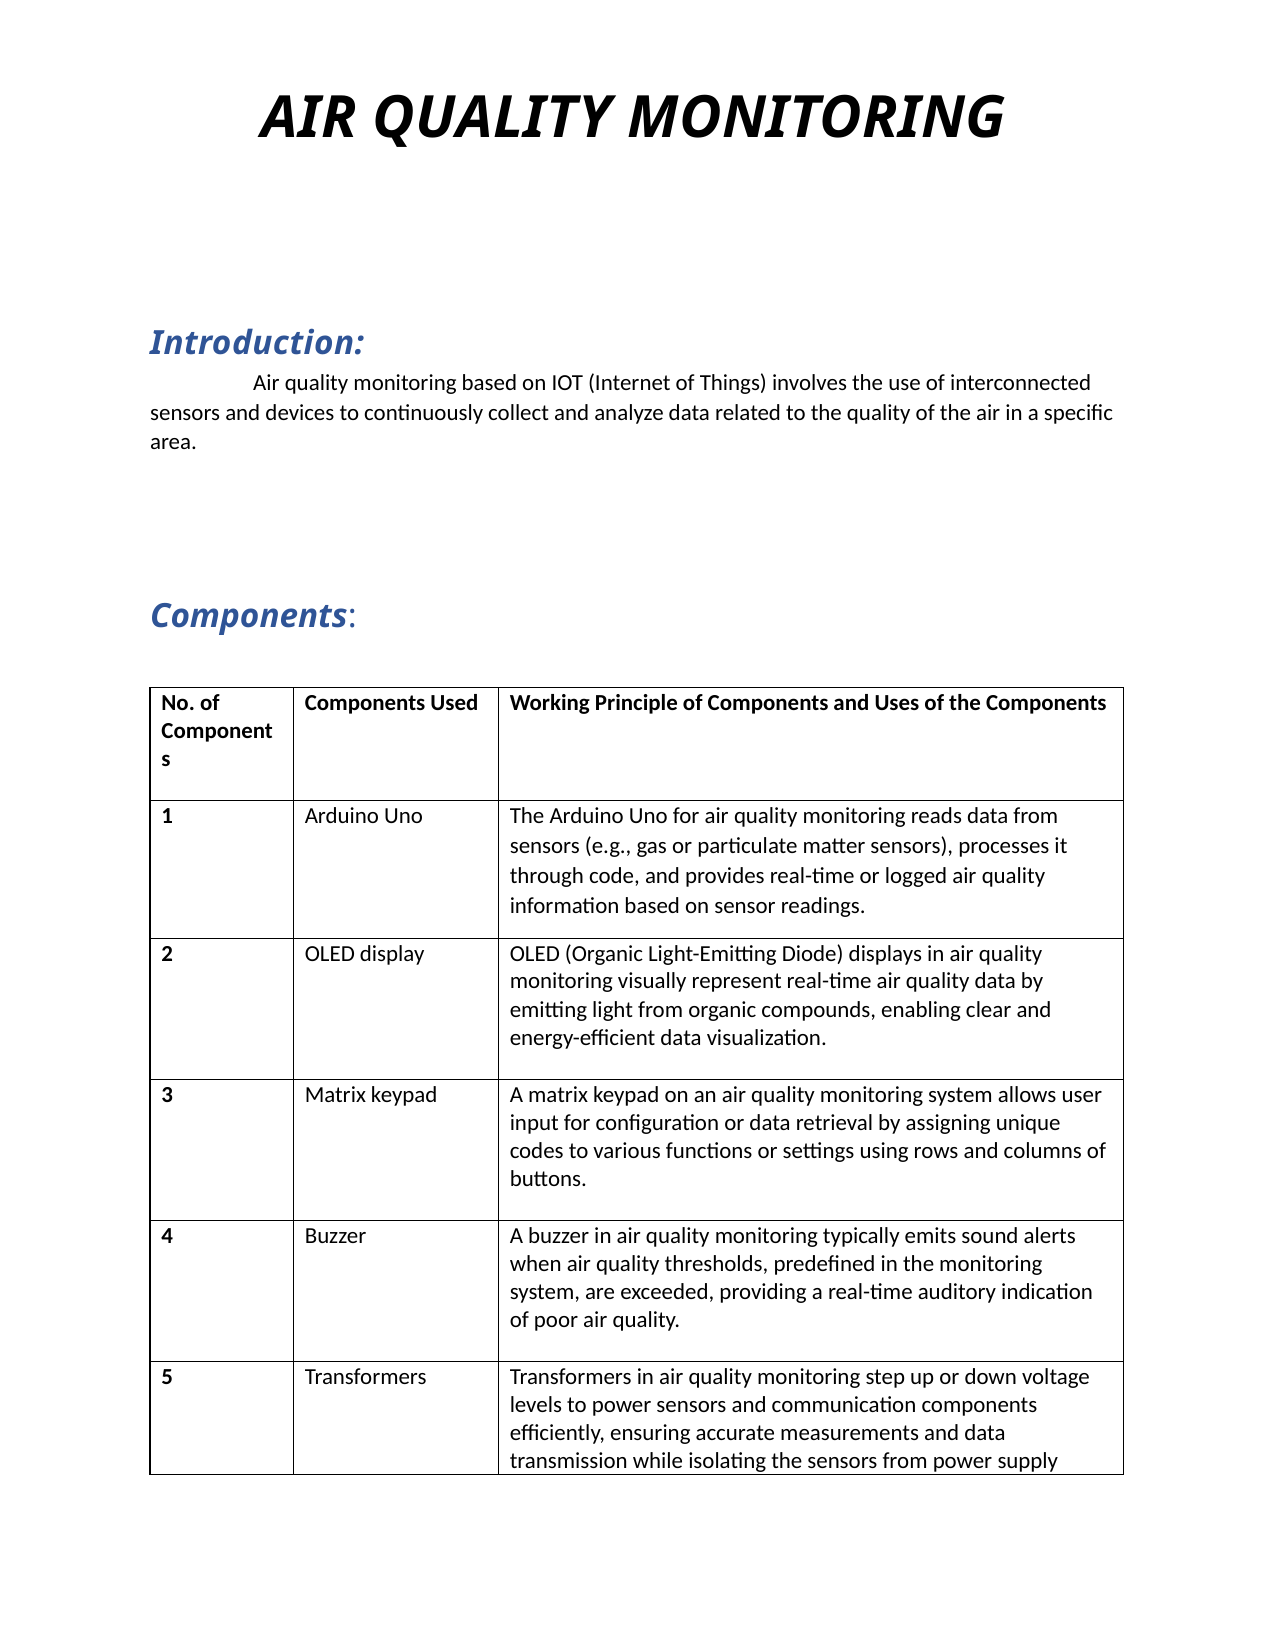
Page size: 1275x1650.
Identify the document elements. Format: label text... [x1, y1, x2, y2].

table_cell Buzzer [294, 1221, 498, 1361]
table_header No. of Components [151, 688, 293, 800]
table_cell Matrix keypad [294, 1080, 498, 1220]
table_cell Transformers [294, 1362, 498, 1474]
table_cell The Arduino Uno for air quality monitoring reads data from sensors (e.g., gas or particulate matter sensors), processes it through code, and provides real-time or logged air quality information based on sensor readings. [499, 801, 1123, 938]
table_cell Arduino Uno [294, 801, 498, 938]
table_cell 2 [151, 939, 293, 1079]
table_cell 5 [151, 1362, 293, 1474]
subtitle Introduction: [150, 319, 1125, 364]
table_cell A matrix keypad on an air quality monitoring system allows user input for configuration or data retrieval by assigning unique codes to various functions or settings using rows and columns of buttons. [499, 1080, 1123, 1220]
table_cell OLED (Organic Light-Emitting Diode) displays in air quality monitoring visually represent real-time air quality data by emitting light from organic compounds, enabling clear and energy-efficient data visualization. [499, 939, 1123, 1079]
table_cell Transformers in air quality monitoring step up or down voltage levels to power sensors and communication components efficiently, ensuring accurate measurements and data transmission while isolating the sensors from power supply [499, 1362, 1123, 1474]
text Air quality monitoring based on IOT (Internet of Things) involves the use of interconnected sensors and devices to continuously collect and analyze data related to the quality of the air in a specific area. [150, 368, 1125, 456]
table_header Working Principle of Components and Uses of the Components [499, 688, 1123, 800]
table_cell OLED display [294, 939, 498, 1079]
table_cell 4 [151, 1221, 293, 1361]
subtitle Components: [150, 592, 1125, 638]
table_cell 3 [151, 1080, 293, 1220]
table_cell 1 [151, 801, 293, 938]
table_header Components Used [294, 688, 498, 800]
table_cell A buzzer in air quality monitoring typically emits sound alerts when air quality thresholds, predefined in the monitoring system, are exceeded, providing a real-time auditory indication of poor air quality. [499, 1221, 1123, 1361]
title AIR QUALITY MONITORING [150, 75, 1125, 154]
